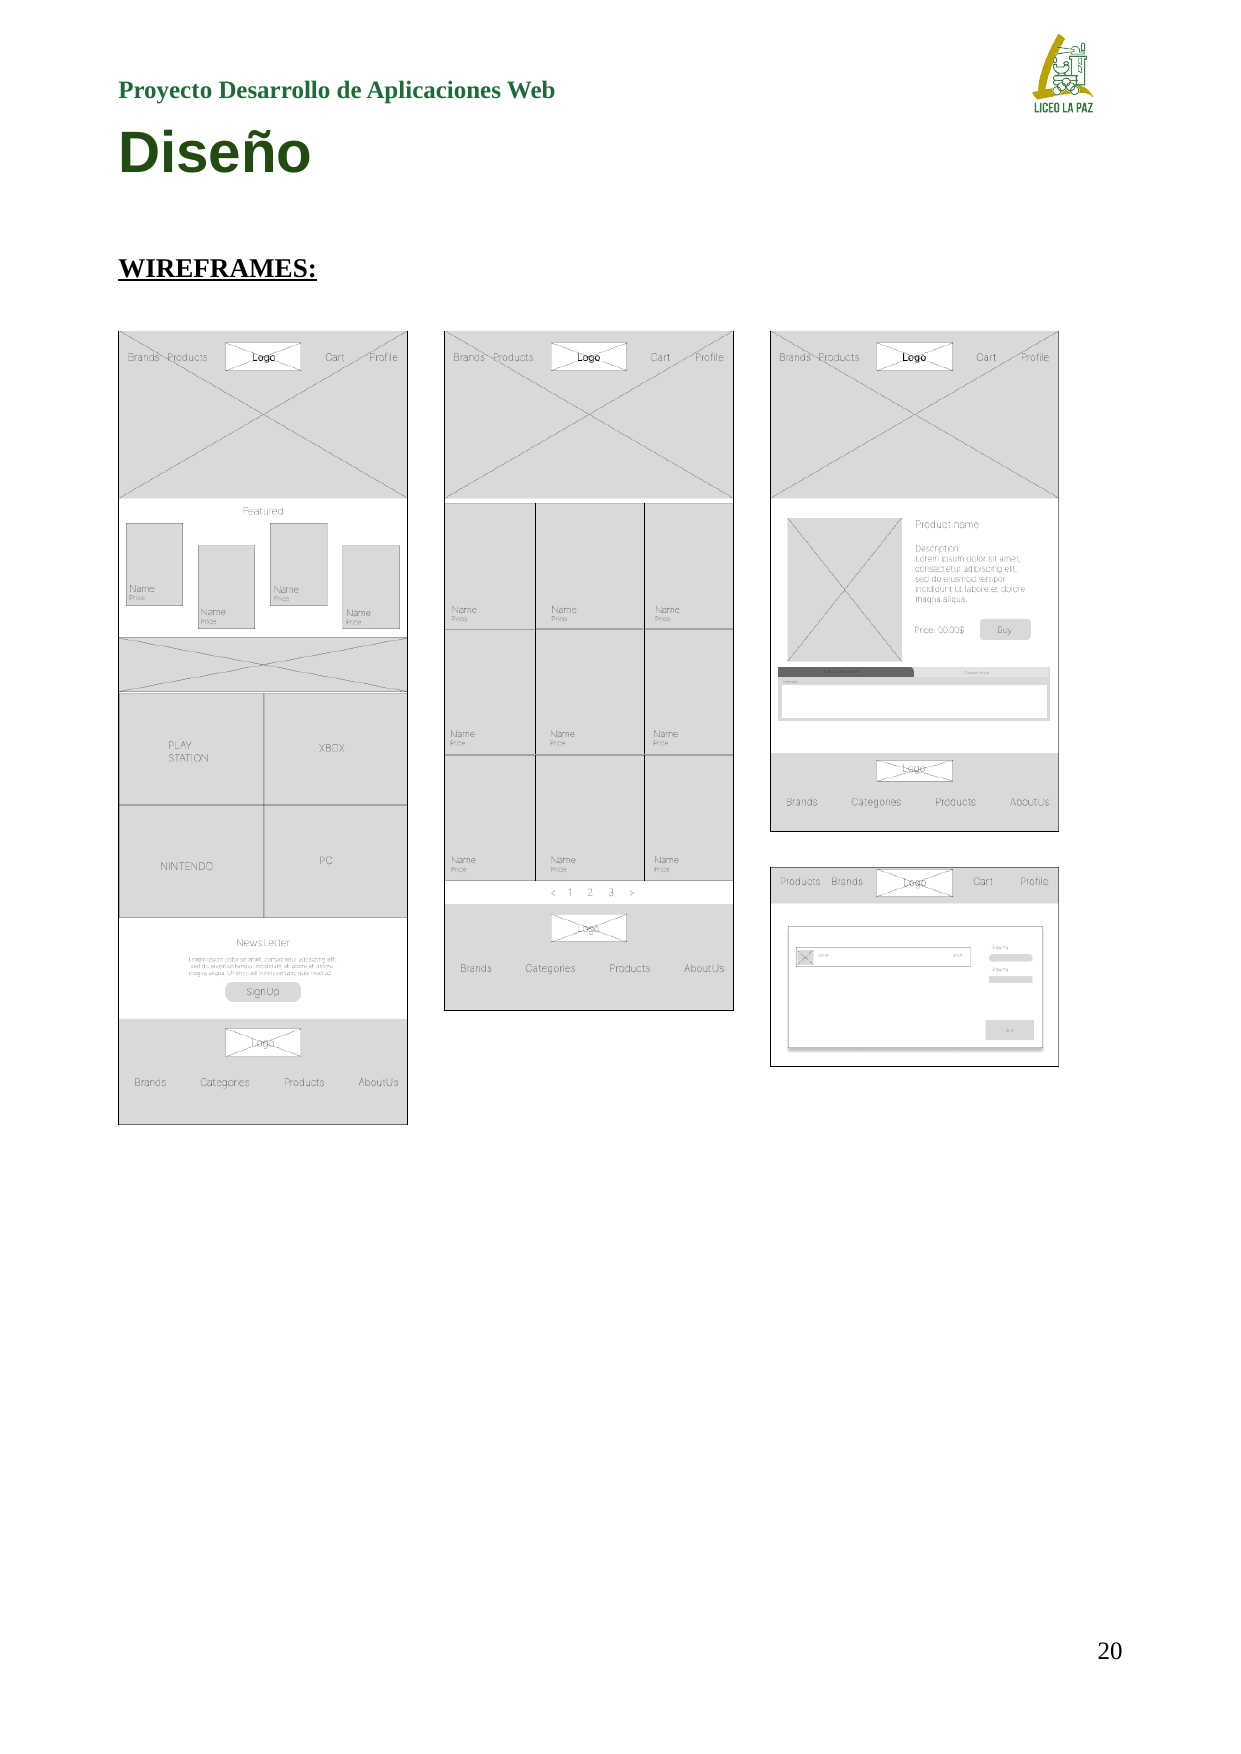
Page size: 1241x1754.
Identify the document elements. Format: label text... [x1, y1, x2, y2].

subtitle Diseño [118, 118, 1122, 185]
subtitle WIREFRAMES: [118, 252, 1122, 283]
picture [118, 331, 1059, 1125]
picture [1025, 26, 1100, 121]
